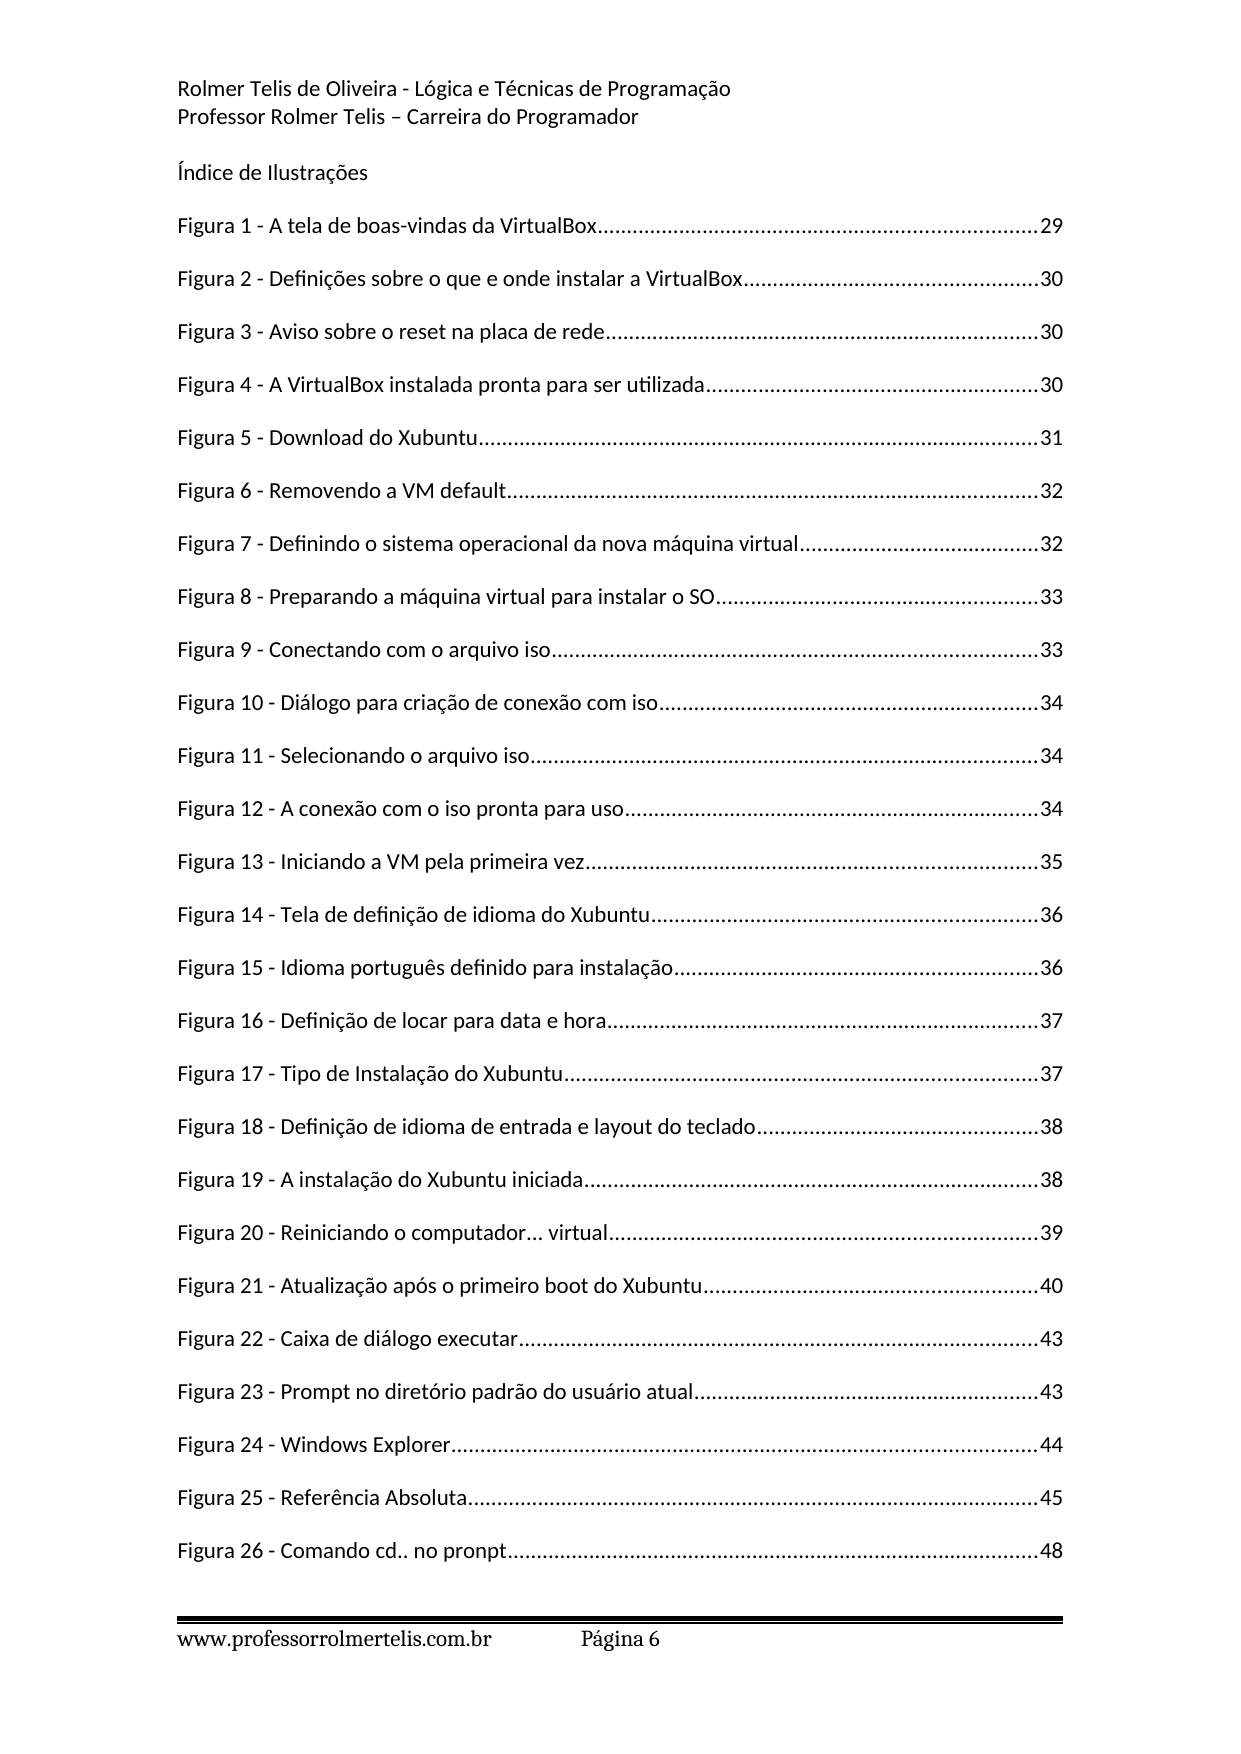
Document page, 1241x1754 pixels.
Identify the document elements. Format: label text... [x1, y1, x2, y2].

text Figura 15 - Idioma português definido para instalação 36 [177, 953, 1063, 981]
text Figura 16 - Definição de locar para data e hora 37 [177, 1006, 1063, 1034]
text Figura 14 - Tela de definição de idioma do Xubuntu 36 [177, 900, 1063, 928]
text Índice de Ilustrações [177, 158, 1063, 186]
text Figura 19 - A instalação do Xubuntu iniciada 38 [177, 1165, 1063, 1193]
text Figura 20 - Reiniciando o computador... virtual 39 [177, 1218, 1063, 1246]
text Figura 22 - Caixa de diálogo executar 43 [177, 1324, 1063, 1352]
text Figura 13 - Iniciando a VM pela primeira vez 35 [177, 847, 1063, 875]
text Figura 6 - Removendo a VM default 32 [177, 476, 1063, 504]
text Figura 23 - Prompt no diretório padrão do usuário atual 43 [177, 1377, 1063, 1405]
text Figura 4 - A VirtualBox instalada pronta para ser utilizada 30 [177, 370, 1063, 398]
text Figura 12 - A conexão com o iso pronta para uso 34 [177, 794, 1063, 822]
text Figura 11 - Selecionando o arquivo iso 34 [177, 741, 1063, 769]
text Figura 8 - Preparando a máquina virtual para instalar o SO 33 [177, 582, 1063, 610]
text Figura 21 - Atualização após o primeiro boot do Xubuntu 40 [177, 1271, 1063, 1299]
text Figura 9 - Conectando com o arquivo iso 33 [177, 635, 1063, 663]
text Figura 5 - Download do Xubuntu 31 [177, 423, 1063, 451]
text Figura 1 - A tela de boas-vindas da VirtualBox 29 [177, 211, 1063, 239]
text Figura 24 - Windows Explorer 44 [177, 1430, 1063, 1458]
text Figura 7 - Definindo o sistema operacional da nova máquina virtual 32 [177, 529, 1063, 557]
text Figura 26 - Comando cd.. no pronpt 48 [177, 1536, 1063, 1564]
text Figura 2 - Definições sobre o que e onde instalar a VirtualBox 30 [177, 264, 1063, 292]
text Figura 17 - Tipo de Instalação do Xubuntu 37 [177, 1059, 1063, 1087]
text Figura 10 - Diálogo para criação de conexão com iso 34 [177, 688, 1063, 716]
text Figura 25 - Referência Absoluta 45 [177, 1483, 1063, 1511]
text Figura 3 - Aviso sobre o reset na placa de rede 30 [177, 317, 1063, 345]
text Figura 18 - Definição de idioma de entrada e layout do teclado 38 [177, 1112, 1063, 1140]
